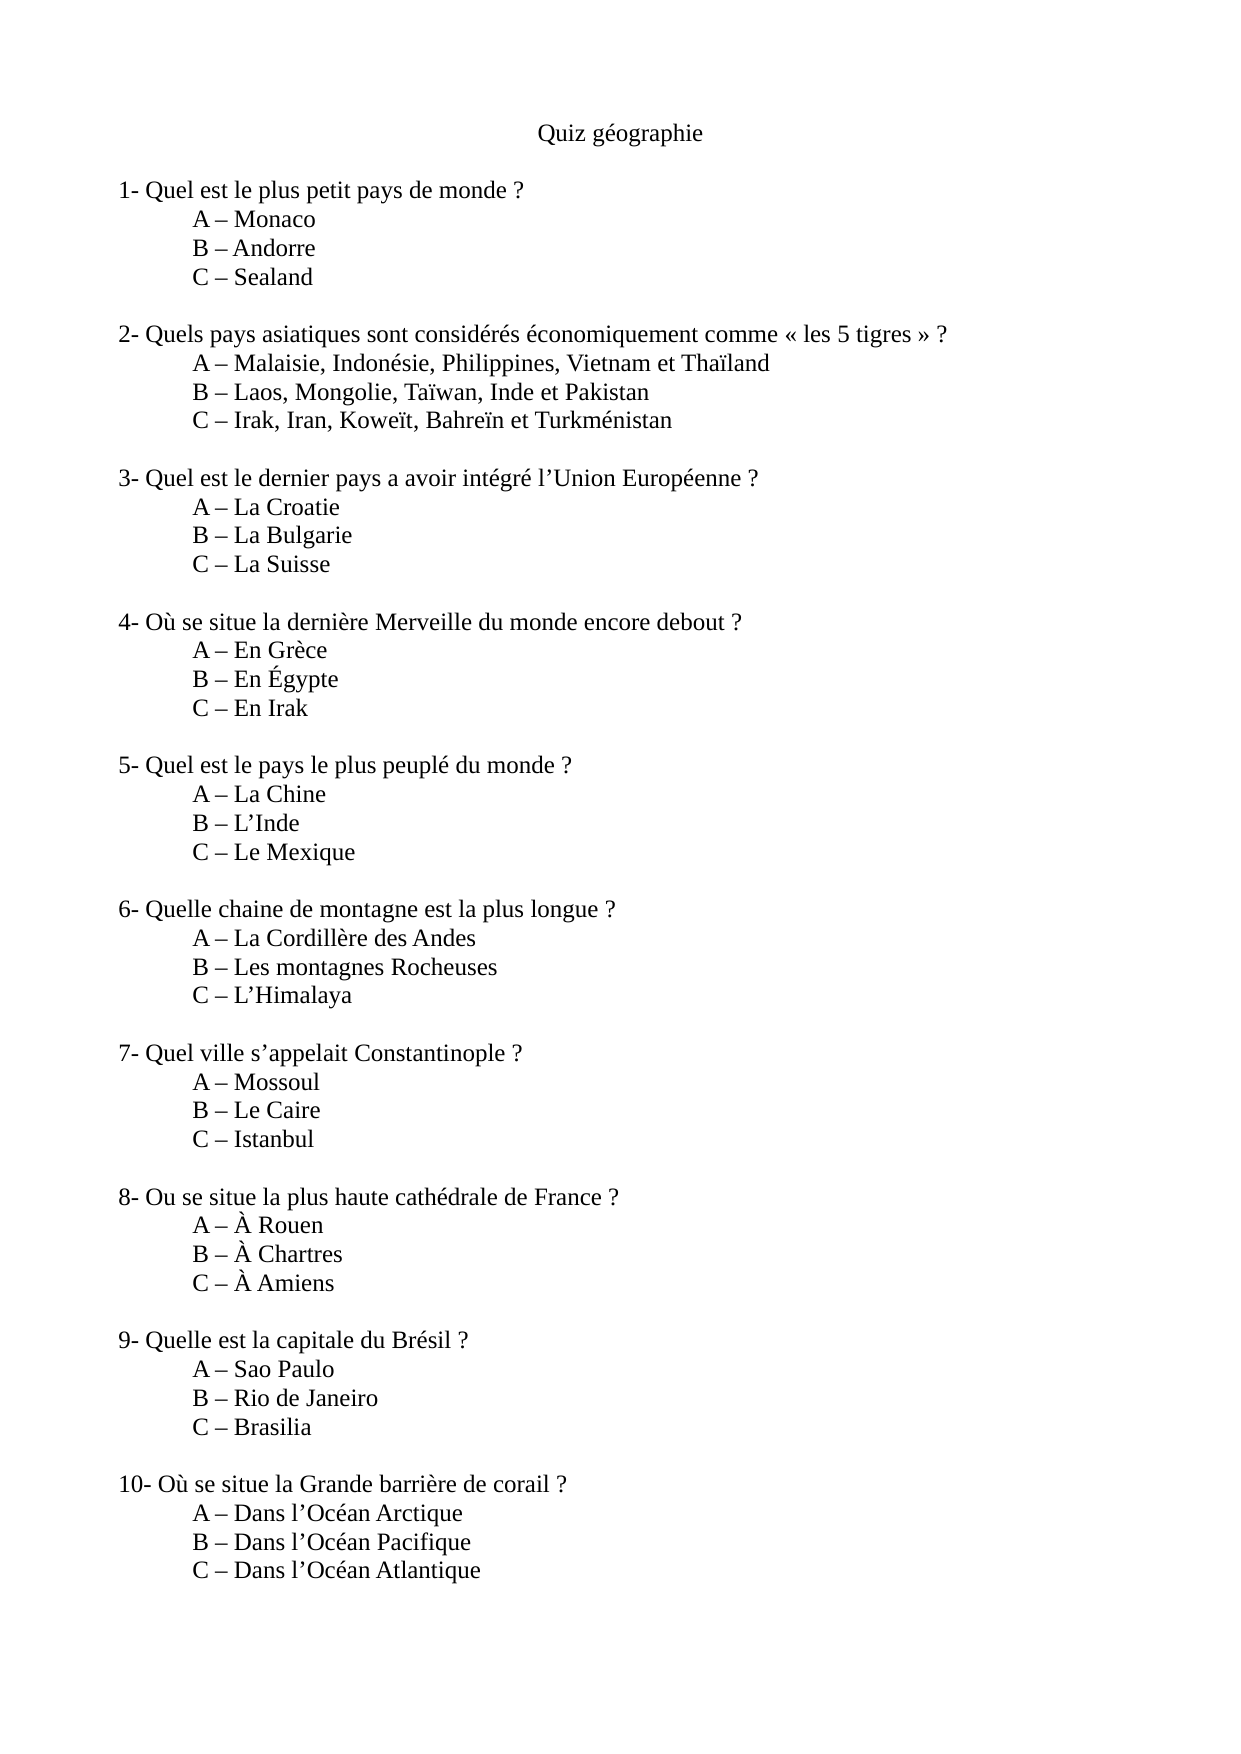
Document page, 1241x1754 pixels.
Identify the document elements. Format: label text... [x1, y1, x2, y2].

text A – Mossoul [118, 1067, 1122, 1096]
text A – Sao Paulo [118, 1354, 1122, 1383]
text A – La Chine [118, 779, 1122, 808]
text A – La Cordillère des Andes [118, 923, 1122, 952]
text A – En Grèce [118, 636, 1122, 664]
text B – Les montagnes Rocheuses [118, 952, 1122, 981]
text B – Rio de Janeiro [118, 1383, 1122, 1412]
text 7- Quel ville s’appelait Constantinople ? [118, 1038, 1122, 1067]
text C – À Amiens [118, 1268, 1122, 1297]
text A – Dans l’Océan Arctique [118, 1498, 1122, 1527]
text C – Irak, Iran, Koweït, Bahreïn et Turkménistan [118, 406, 1122, 434]
text 5- Quel est le pays le plus peuplé du monde ? [118, 751, 1122, 779]
text 3- Quel est le dernier pays a avoir intégré l’Union Européenne ? [118, 463, 1122, 492]
text C – Brasilia [118, 1412, 1122, 1441]
text C – L’Himalaya [118, 981, 1122, 1009]
text A – Malaisie, Indonésie, Philippines, Vietnam et Thaïland [118, 348, 1122, 377]
text 6- Quelle chaine de montagne est la plus longue ? [118, 894, 1122, 923]
text A – À Rouen [118, 1211, 1122, 1239]
text A – La Croatie [118, 492, 1122, 521]
text C – En Irak [118, 693, 1122, 722]
text C – Sealand [118, 262, 1122, 291]
text 8- Ou se situe la plus haute cathédrale de France ? [118, 1182, 1122, 1211]
text 4- Où se situe la dernière Merveille du monde encore debout ? [118, 607, 1122, 636]
text B – Laos, Mongolie, Taïwan, Inde et Pakistan [118, 377, 1122, 406]
text B – Le Caire [118, 1096, 1122, 1124]
text B – L’Inde [118, 808, 1122, 837]
text B – En Égypte [118, 664, 1122, 693]
text 10- Où se situe la Grande barrière de corail ? [118, 1469, 1122, 1498]
text Quiz géographie [118, 118, 1122, 147]
text B – La Bulgarie [118, 521, 1122, 549]
text C – Dans l’Océan Atlantique [118, 1556, 1122, 1584]
text 1- Quel est le plus petit pays de monde ? [118, 176, 1122, 204]
text 9- Quelle est la capitale du Brésil ? [118, 1326, 1122, 1354]
text 2- Quels pays asiatiques sont considérés économiquement comme « les 5 tigres » ? [118, 319, 1122, 348]
text B – Dans l’Océan Pacifique [118, 1527, 1122, 1556]
text B – Andorre [118, 233, 1122, 262]
text C – Le Mexique [118, 837, 1122, 866]
text C – Istanbul [118, 1124, 1122, 1153]
text C – La Suisse [118, 549, 1122, 578]
text B – À Chartres [118, 1239, 1122, 1268]
text A – Monaco [118, 204, 1122, 233]
